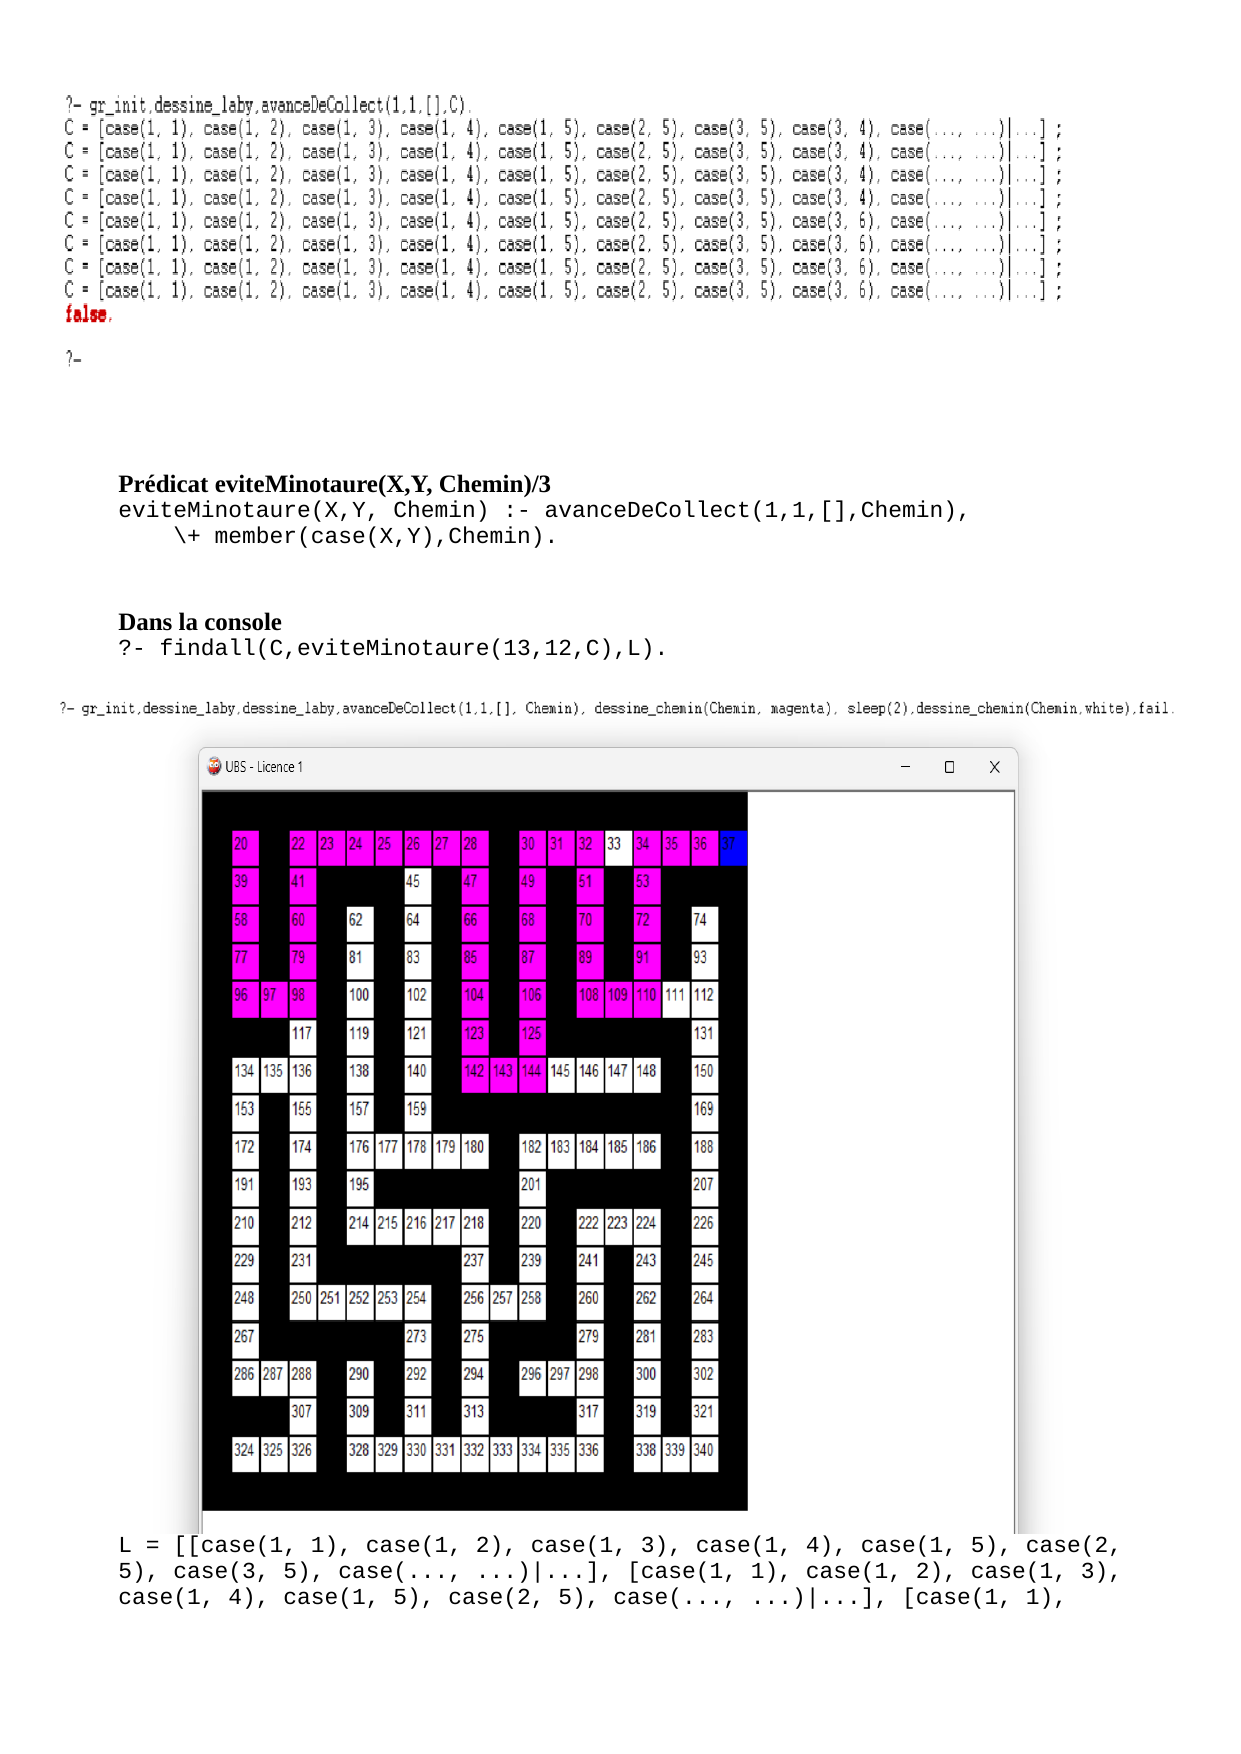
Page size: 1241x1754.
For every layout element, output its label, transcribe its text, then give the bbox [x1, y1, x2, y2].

text eviteMinotaure(X,Y, Chemin) :- avanceDeCollect(1,1,[],Chemin), [118, 498, 1122, 524]
text Dans la console [118, 607, 1122, 636]
picture [65, 76, 1188, 392]
text \+ member(case(X,Y),Chemin). [118, 524, 1122, 550]
text ?- findall(C,eviteMinotaure(13,12,C),L). [118, 636, 1122, 662]
text L = [[case(1, 1), case(1, 2), case(1, 3), case(1, 4), case(1, 5), case(2, 5), case(3, 5), case(..., ...)|...], [case(1, 1), case(1, 2), case(1, 3), case(1, 4), case(1, 5), case(2, 5), case(..., ...)|...], [case(1, 1), [118, 1534, 1122, 1612]
text Prédicat eviteMinotaure(X,Y, Chemin)/3 [118, 469, 1122, 498]
text [118, 662, 1122, 685]
picture [59, 685, 1182, 1534]
